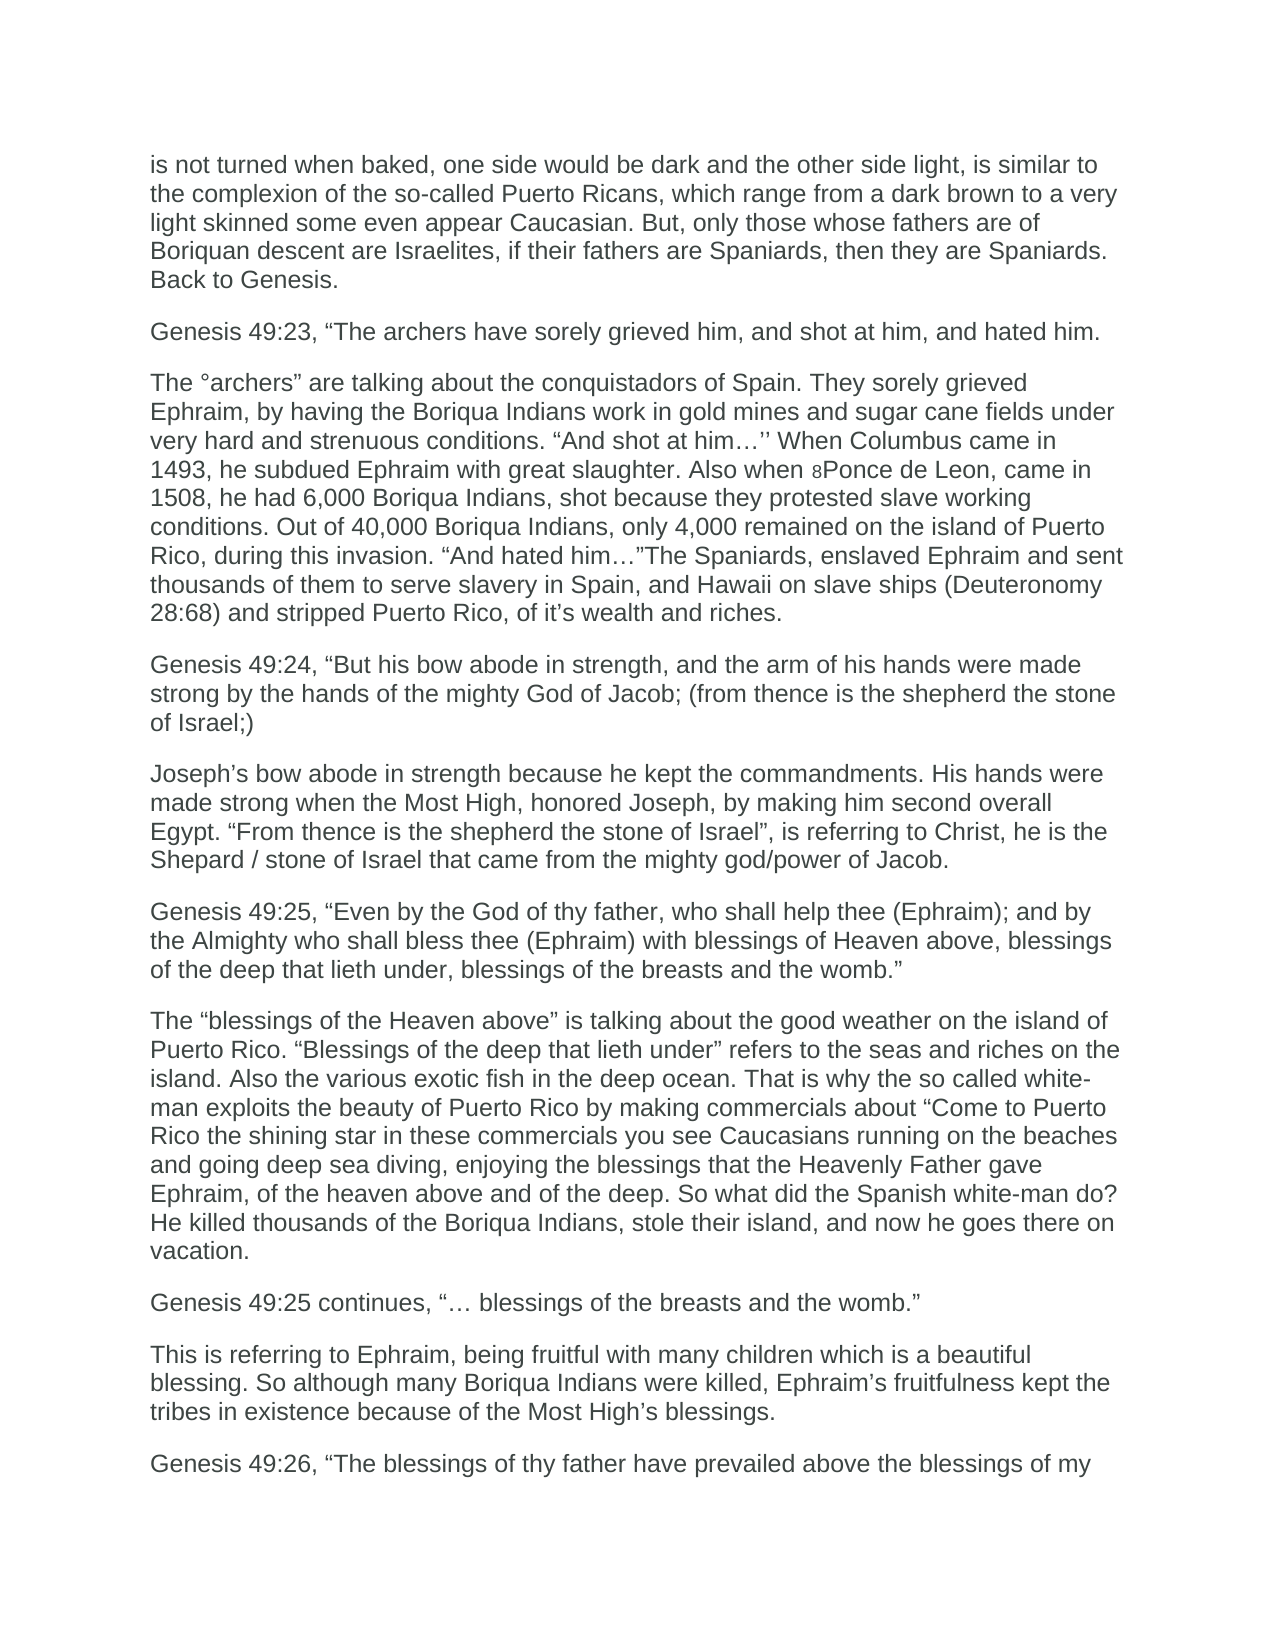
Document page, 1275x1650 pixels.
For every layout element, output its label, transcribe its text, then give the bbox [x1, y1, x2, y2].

text Genesis 49:24, “But his bow abode in strength, and the arm of his hands were made strong by the hands of the mighty God of Jacob; (from thence is the shepherd the stone of Israel;) [150, 650, 1125, 736]
text Genesis 49:26, “The blessings of thy father have prevailed above the blessings of my [150, 1449, 1125, 1477]
text Genesis 49:25, “Even by the God of thy father, who shall help thee (Ephraim); and by the Almighty who shall bless thee (Ephraim) with blessings of Heaven above, blessings of the deep that lieth under, blessings of the breasts and the womb.” [150, 897, 1125, 983]
text This is referring to Ephraim, being fruitful with many children which is a beautiful blessing. So although many Boriqua Indians were killed, Ephraim’s fruitfulness kept the tribes in existence because of the Most High’s blessings. [150, 1339, 1125, 1426]
text The °archers” are talking about the conquistadors of Spain. They sorely grieved Ephraim, by having the Boriqua Indians work in gold mines and sugar cane fields under very hard and strenuous conditions. “And shot at him…’’ When Columbus came in 1493, he subdued Ephraim with great slaughter. Also when 8Ponce de Leon, came in 1508, he had 6,000 Boriqua Indians, shot because they protested slave working conditions. Out of 40,000 Boriqua Indians, only 4,000 remained on the island of Puerto Rico, during this invasion. “And hated him…”The Spaniards, enslaved Ephraim and sent thousands of them to serve slavery in Spain, and Hawaii on slave ships (Deuteronomy 28:68) and stripped Puerto Rico, of it’s wealth and riches. [150, 368, 1125, 627]
text Genesis 49:23, “The archers have sorely grieved him, and shot at him, and hated him. [150, 317, 1125, 345]
text Genesis 49:25 continues, “… blessings of the breasts and the womb.” [150, 1288, 1125, 1317]
text The “blessings of the Heaven above” is talking about the good weather on the island of Puerto Rico. “Blessings of the deep that lieth under” refers to the seas and riches on the island. Also the various exotic fish in the deep ocean. That is why the so called white-man exploits the beauty of Puerto Rico by making commercials about “Come to Puerto Rico the shining star in these commercials you see Caucasians running on the beaches and going deep sea diving, enjoying the blessings that the Heavenly Father gave Ephraim, of the heaven above and of the deep. So what did the Spanish white-man do? He killed thousands of the Boriqua Indians, stole their island, and now he goes there on vacation. [150, 1006, 1125, 1265]
text is not turned when baked, one side would be dark and the other side light, is similar to the complexion of the so-called Puerto Ricans, which range from a dark brown to a very light skinned some even appear Caucasian. But, only those whose fathers are of Boriquan descent are Israelites, if their fathers are Spaniards, then they are Spaniards. Back to Genesis. [150, 150, 1125, 294]
text Joseph’s bow abode in strength because he kept the commandments. His hands were made strong when the Most High, honored Joseph, by making him second overall Egypt. “From thence is the shepherd the stone of Israel”, is referring to Christ, he is the Shepard / stone of Israel that came from the mighty god/power of Jacob. [150, 759, 1125, 874]
